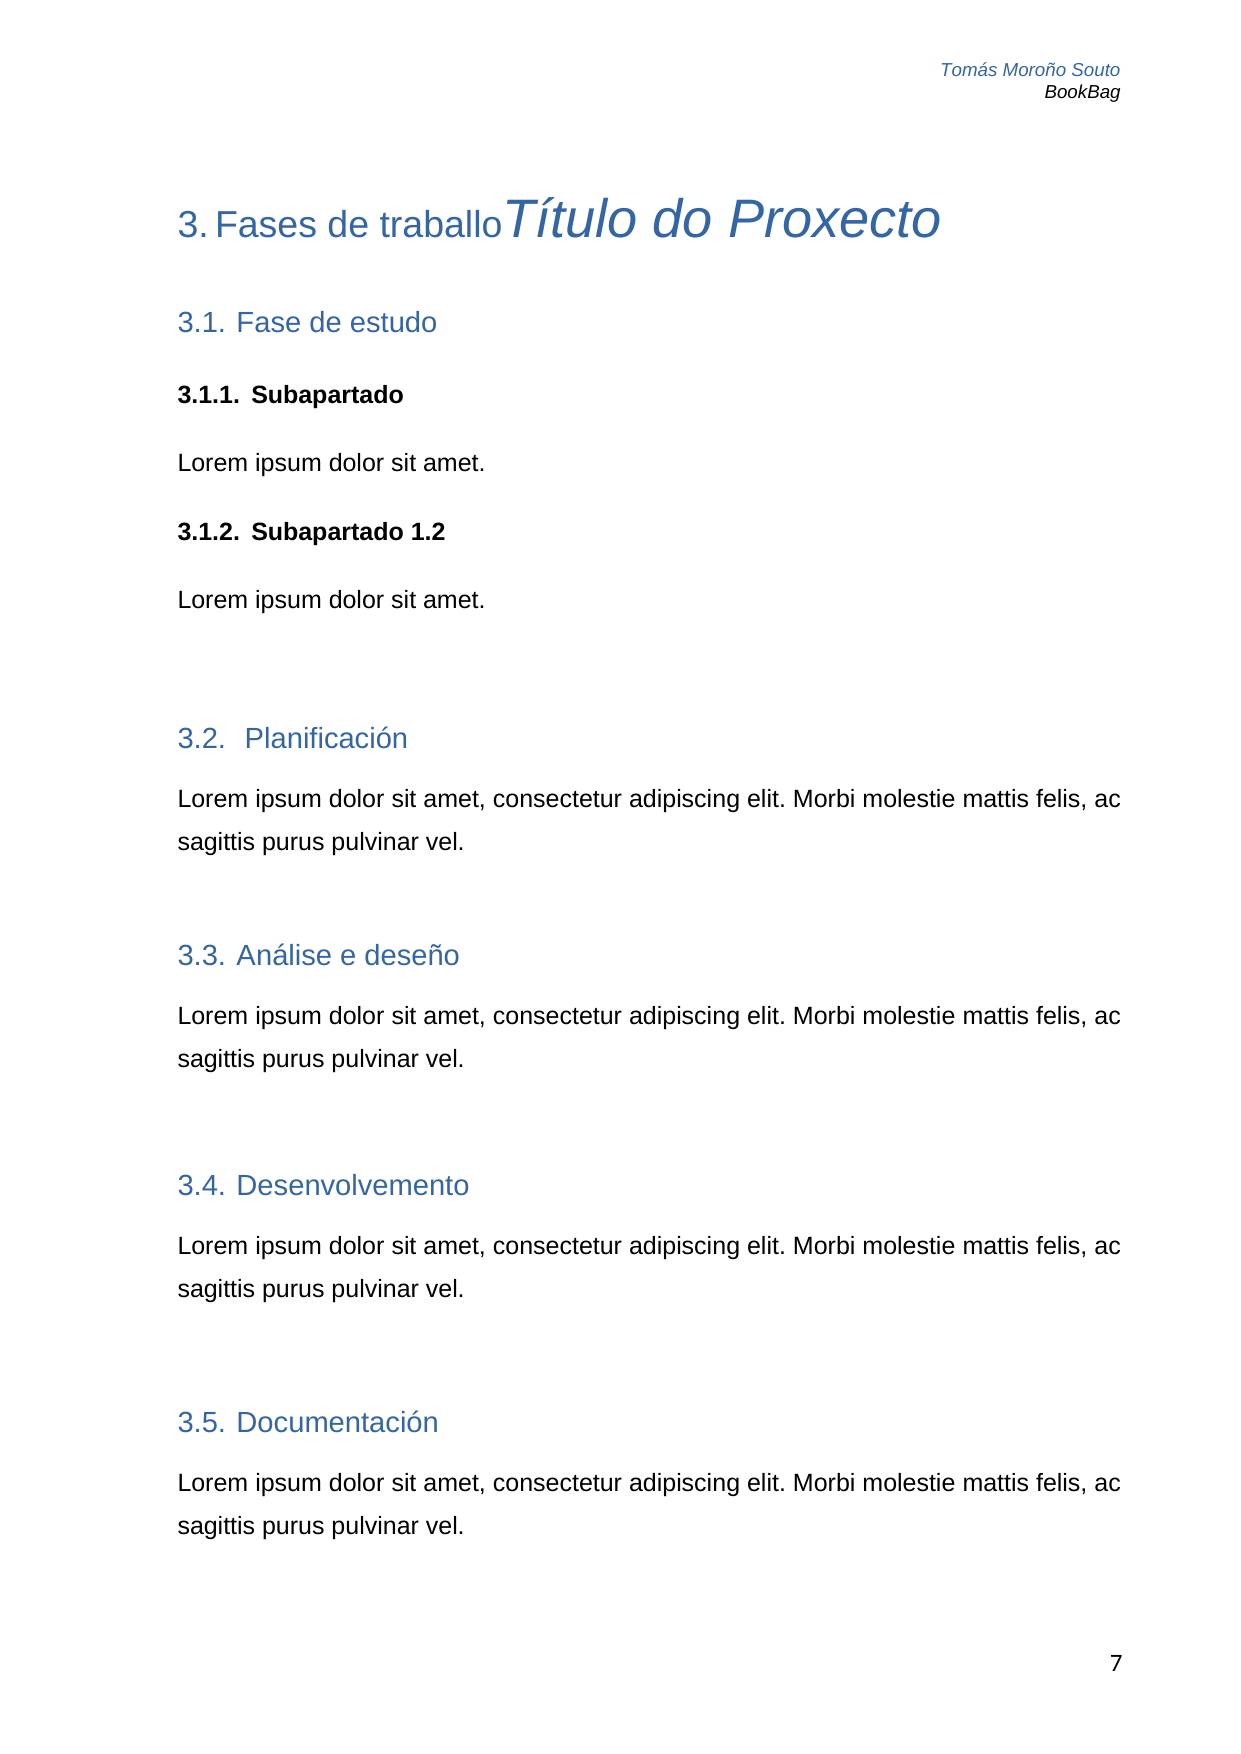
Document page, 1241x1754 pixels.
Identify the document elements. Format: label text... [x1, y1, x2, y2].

subtitle Fase de estudo [177, 305, 1122, 338]
text Lorem ipsum dolor sit amet. [177, 448, 1122, 477]
text Lorem ipsum dolor sit amet, consectetur adipiscing elit. Morbi molestie mattis felis, ac sagittis purus pulvinar vel. [177, 1001, 1122, 1073]
subtitle Documentación [177, 1405, 1122, 1438]
subtitle Desenvolvemento [177, 1168, 1122, 1201]
subtitle Análise e deseño [177, 938, 1122, 972]
subtitle Subapartado [177, 380, 1122, 409]
text Lorem ipsum dolor sit amet, consectetur adipiscing elit. Morbi molestie mattis felis, ac sagittis purus pulvinar vel. [177, 784, 1122, 856]
subtitle Subapartado 1.2 [177, 517, 1122, 545]
subtitle Planificación [177, 721, 1122, 754]
text Lorem ipsum dolor sit amet, consectetur adipiscing elit. Morbi molestie mattis felis, ac sagittis purus pulvinar vel. [177, 1467, 1122, 1539]
text Lorem ipsum dolor sit amet, consectetur adipiscing elit. Morbi molestie mattis felis, ac sagittis purus pulvinar vel. [177, 1231, 1122, 1302]
text Lorem ipsum dolor sit amet. [177, 585, 1122, 613]
subtitle Fases de traballoTítulo do Proxecto [177, 187, 1122, 249]
